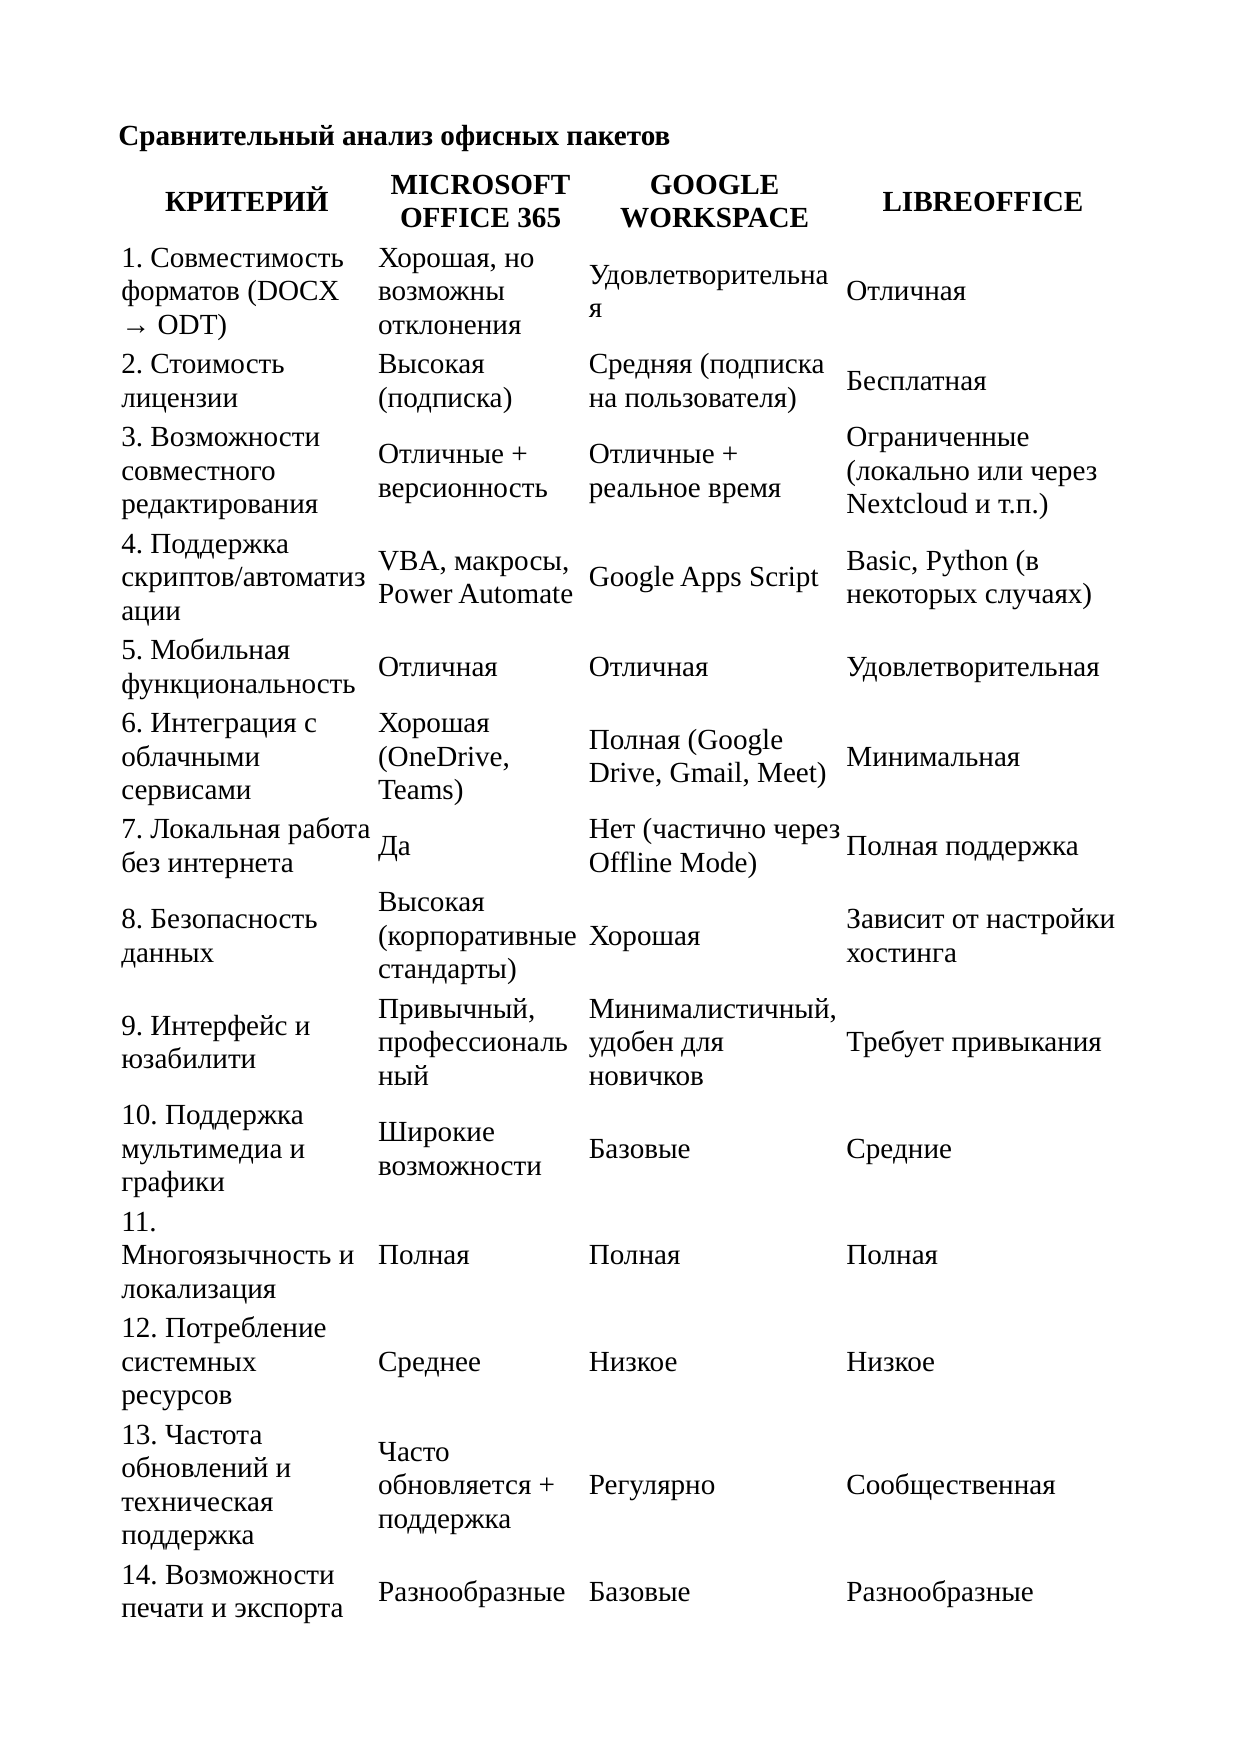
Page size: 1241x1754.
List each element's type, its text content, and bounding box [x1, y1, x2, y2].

table_header LIBREOFFICE [843, 164, 1122, 237]
table_cell Часто обновляется + поддержка [375, 1414, 586, 1554]
table_cell 2. Стоимость лицензии [118, 344, 375, 416]
table_cell Полная [843, 1201, 1122, 1307]
table_cell Высокая (корпоративные стандарты) [375, 882, 586, 988]
table_cell Регулярно [586, 1414, 843, 1554]
table_cell Отличная [375, 629, 586, 702]
table_cell Удовлетворительная [586, 237, 843, 343]
table_cell Полная [586, 1201, 843, 1307]
table_cell Базовые [586, 1554, 843, 1627]
table_cell Ограниченные (локально или через Nextcloud и т.п.) [843, 416, 1122, 523]
table_cell Нет (частично через Offline Mode) [586, 809, 843, 882]
table_cell Минимальная [843, 702, 1122, 809]
table_cell VBA, макросы, Power Automate [375, 523, 586, 629]
table_cell 3. Возможности совместного редактирования [118, 416, 375, 523]
table_cell Полная [375, 1201, 586, 1307]
table_header GOOGLE WORKSPACE [586, 164, 843, 237]
table_cell Разнообразные [843, 1554, 1122, 1627]
table_cell Basic, Python (в некоторых случаях) [843, 523, 1122, 629]
table_cell Базовые [586, 1095, 843, 1201]
table_cell 5. Мобильная функциональность [118, 629, 375, 702]
table_cell Полная (Google Drive, Gmail, Meet) [586, 702, 843, 809]
table_cell 13. Частота обновлений и техническая поддержка [118, 1414, 375, 1554]
table_cell Google Apps Script [586, 523, 843, 629]
table_header MICROSOFT OFFICE 365 [375, 164, 586, 237]
table_cell Бесплатная [843, 344, 1122, 416]
table_cell Хорошая [586, 882, 843, 988]
table_cell Отличные + реальное время [586, 416, 843, 523]
table_cell 8. Безопасность данных [118, 882, 375, 988]
table_cell Среднее [375, 1308, 586, 1414]
table_cell Полная поддержка [843, 809, 1122, 882]
table_cell Отличная [843, 237, 1122, 343]
table_cell Средние [843, 1095, 1122, 1201]
table_cell Низкое [586, 1308, 843, 1414]
table_header КРИТЕРИЙ [118, 164, 375, 237]
table_cell Удовлетворительная [843, 629, 1122, 702]
table_cell 7. Локальная работа без интернета [118, 809, 375, 882]
table_cell Отличная [586, 629, 843, 702]
table_cell Привычный, профессиональный [375, 988, 586, 1094]
table_cell Высокая (подписка) [375, 344, 586, 416]
table_cell Хорошая (OneDrive, Teams) [375, 702, 586, 809]
table_cell 4. Поддержка скриптов/автоматизации [118, 523, 375, 629]
table_cell Разнообразные [375, 1554, 586, 1627]
table_cell 10. Поддержка мультимедиа и графики [118, 1095, 375, 1201]
table_cell Да [375, 809, 586, 882]
table_cell Хорошая, но возможны отклонения [375, 237, 586, 343]
table_cell Средняя (подписка на пользователя) [586, 344, 843, 416]
table_cell 1. Совместимость форматов (DOCX → ODT) [118, 237, 375, 343]
table_cell 12. Потребление системных ресурсов [118, 1308, 375, 1414]
table_cell Минималистичный, удобен для новичков [586, 988, 843, 1094]
table_cell Широкие возможности [375, 1095, 586, 1201]
table_cell 6. Интеграция с облачными сервисами [118, 702, 375, 809]
table_cell 11. Многоязычность и локализация [118, 1201, 375, 1307]
table_cell 14. Возможности печати и экспорта [118, 1554, 375, 1627]
table_cell Сообщественная [843, 1414, 1122, 1554]
table_cell Низкое [843, 1308, 1122, 1414]
table_cell Требует привыкания [843, 988, 1122, 1094]
table_cell 9. Интерфейс и юзабилити [118, 988, 375, 1094]
subtitle Сравнительный анализ офисных пакетов [118, 118, 1122, 152]
table_cell Зависит от настройки хостинга [843, 882, 1122, 988]
table_cell Отличные + версионность [375, 416, 586, 523]
